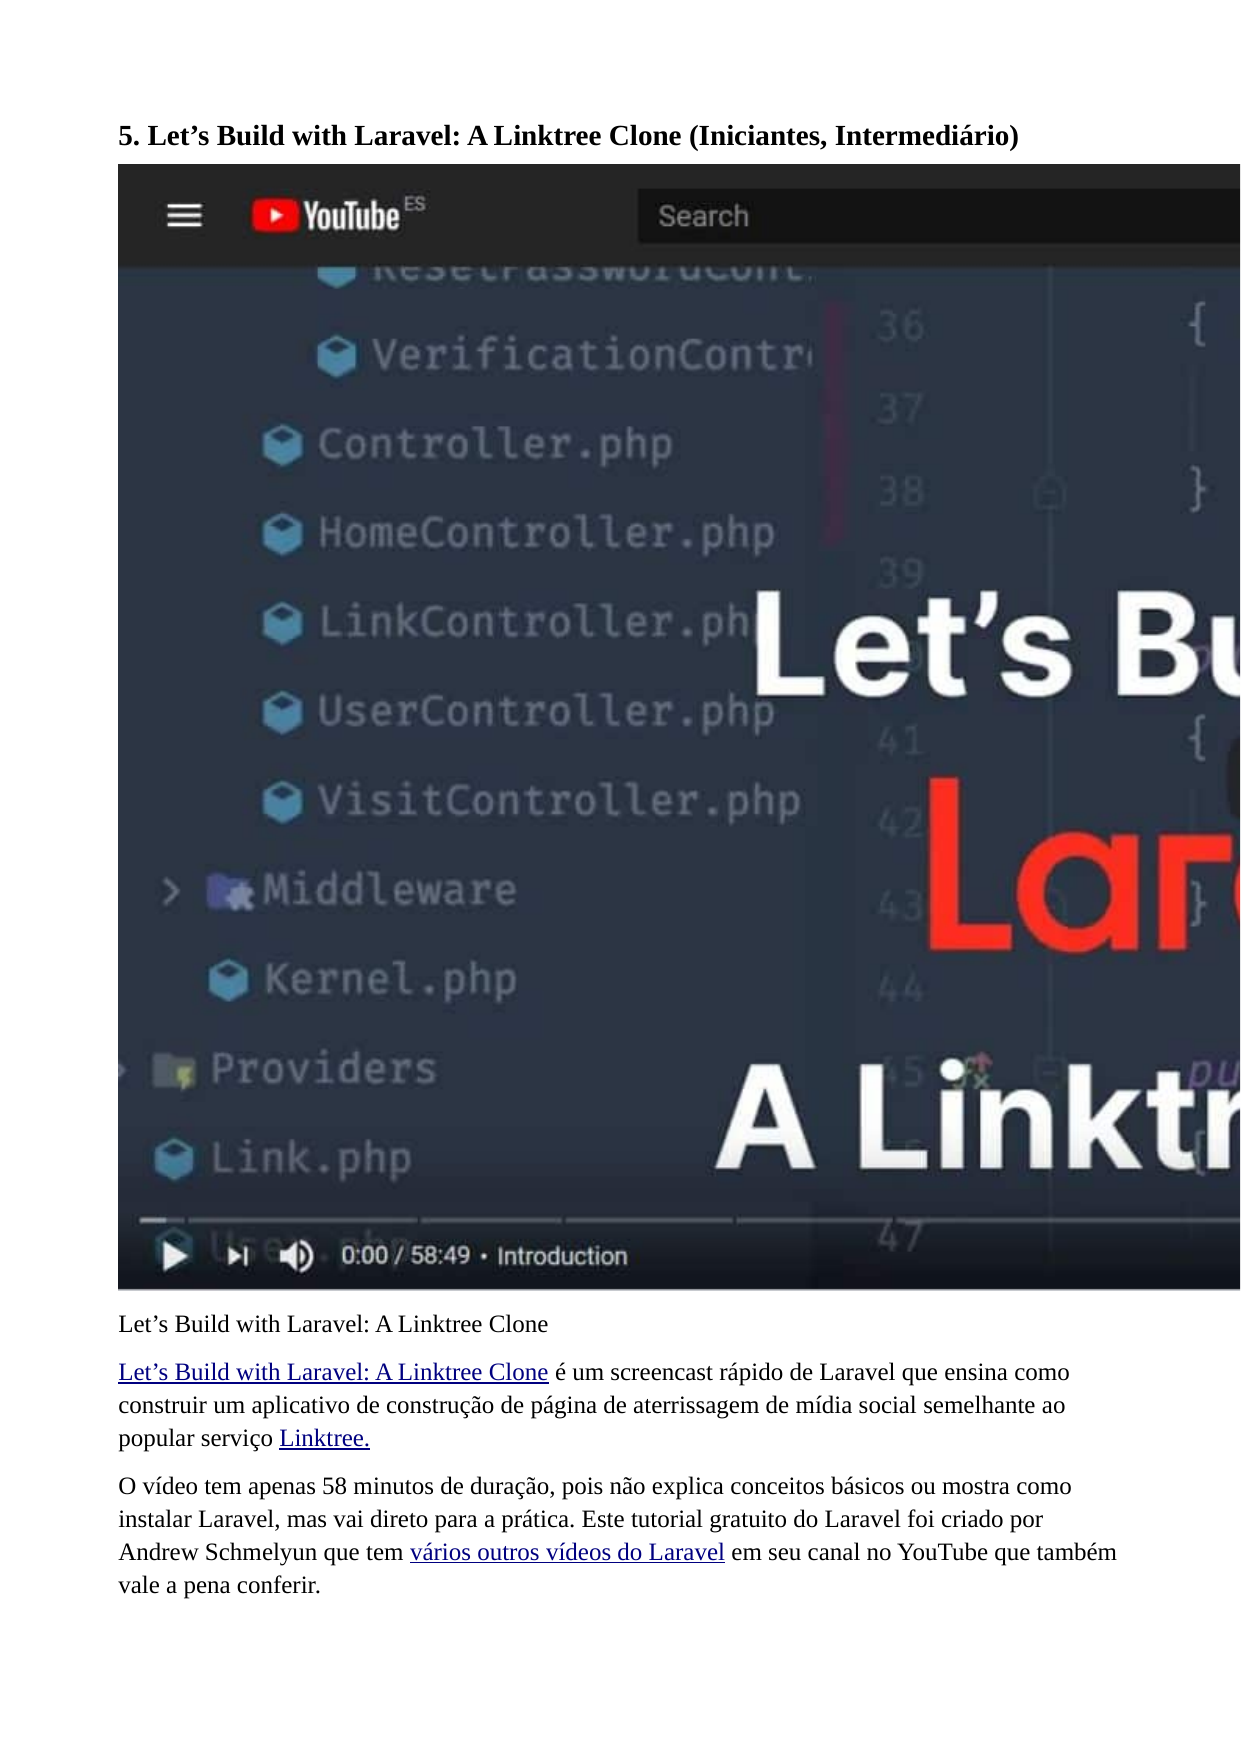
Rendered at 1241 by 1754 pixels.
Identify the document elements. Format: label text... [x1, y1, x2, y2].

subtitle 5. Let’s Build with Laravel: A Linktree Clone (Iniciantes, Intermediário) [118, 118, 1122, 152]
text Let’s Build with Laravel: A Linktree Clone é um screencast rápido de Laravel que ensina como construir um aplicativo de construção de página de aterrissagem de mídia social semelhante ao popular serviço Linktree. [118, 1357, 1122, 1452]
text Let’s Build with Laravel: A Linktree Clone [118, 1309, 1122, 1338]
text O vídeo tem apenas 58 minutos de duração, pois não explica conceitos básicos ou mostra como instalar Laravel, mas vai direto para a prática. Este tutorial gratuito do Laravel foi criado por Andrew Schmelyun que tem vários outros vídeos do Laravel em seu canal no YouTube que também vale a pena conferir. [118, 1471, 1122, 1599]
picture [118, 164, 1241, 1291]
